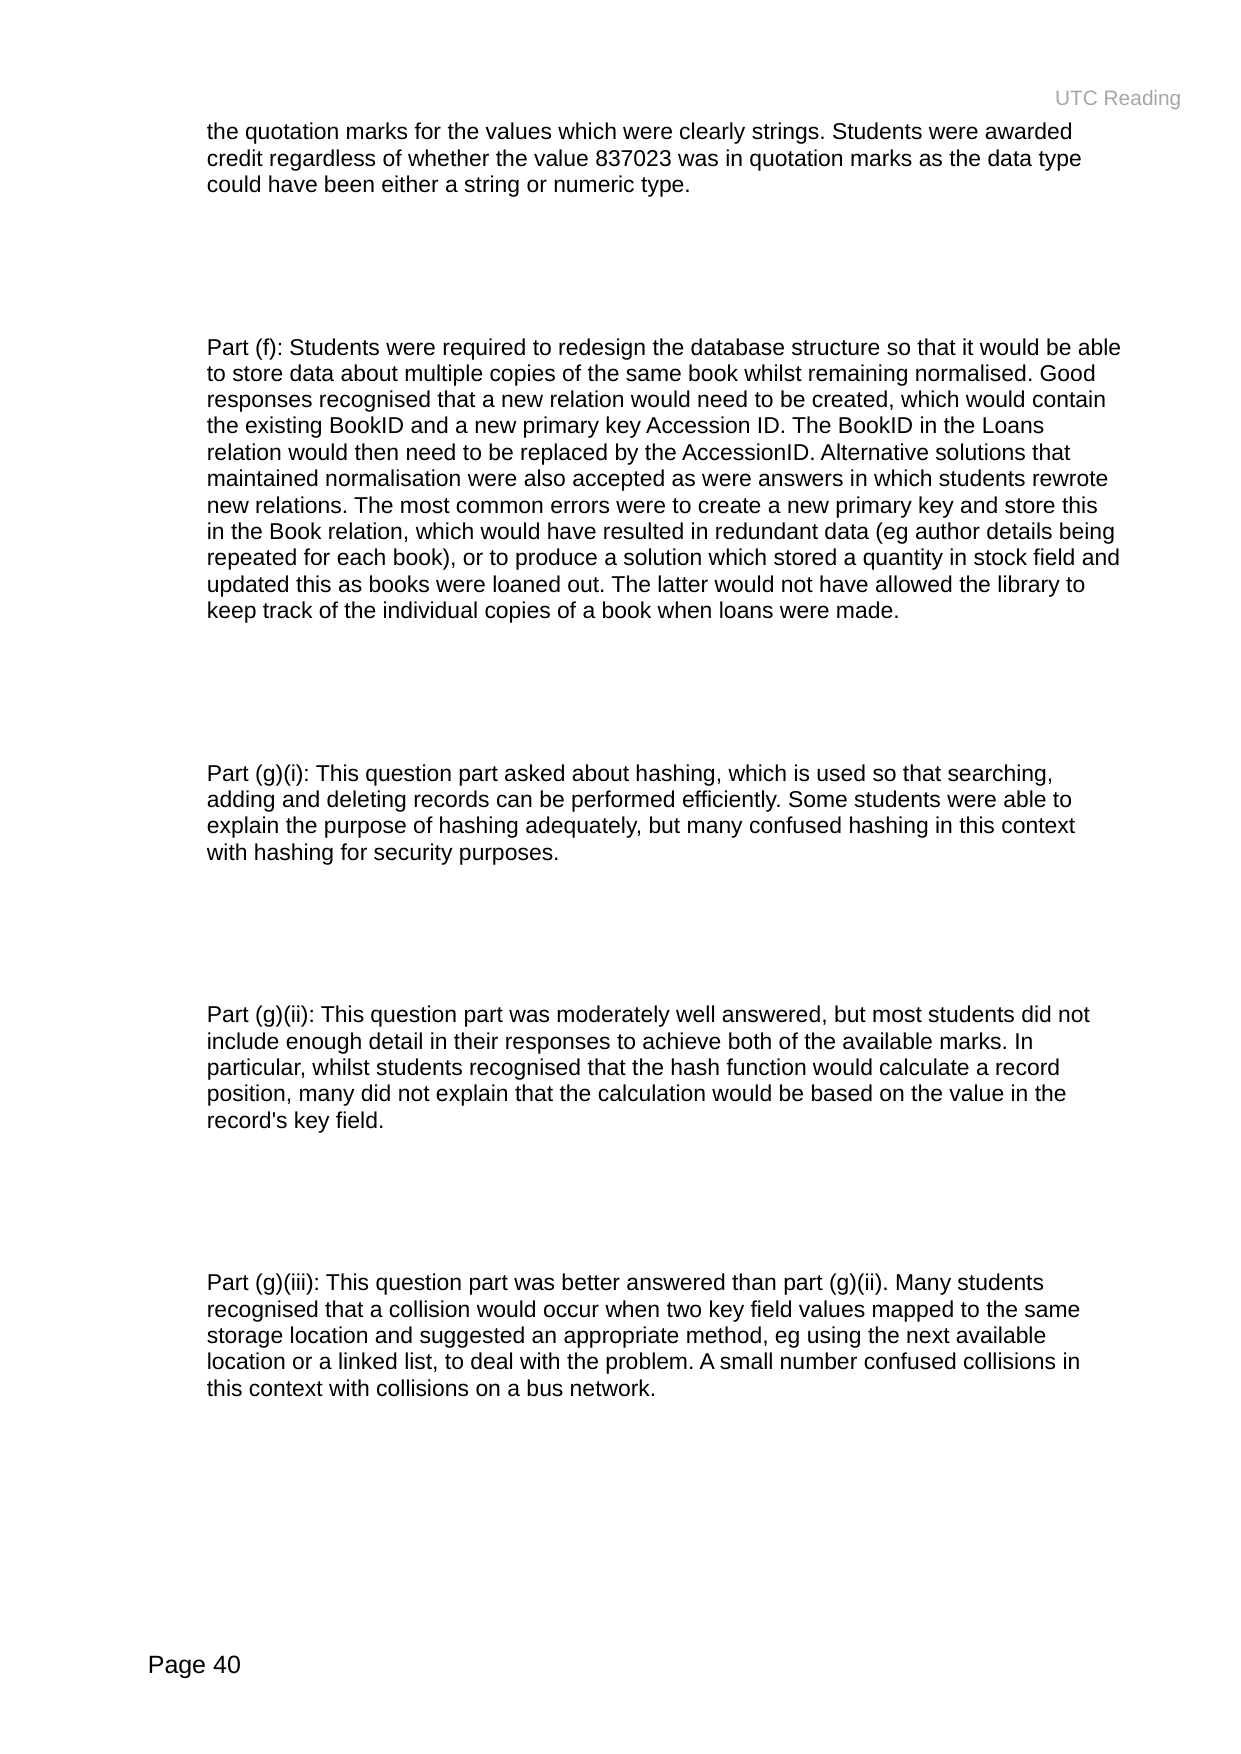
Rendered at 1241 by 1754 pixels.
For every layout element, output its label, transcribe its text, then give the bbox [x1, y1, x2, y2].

text Part (g)(ii): This question part was moderately well answered, but most students did not include enough detail in their responses to achieve both of the available marks. In particular, whilst students recognised that the hash function would calculate a record position, many did not explain that the calculation would be based on the value in the record's key field. [207, 1001, 1122, 1133]
text the quotation marks for the values which were clearly strings. Students were awarded credit regardless of whether the value 837023 was in quotation marks as the data type could have been either a string or numeric type. [207, 118, 1122, 197]
text Part (f): Students were required to redesign the database structure so that it would be able to store data about multiple copies of the same book whilst remaining normalised. Good responses recognised that a new relation would need to be created, which would contain the existing BookID and a new primary key Accession ID. The BookID in the Loans relation would then need to be replaced by the AccessionID. Alternative solutions that maintained normalisation were also accepted as were answers in which students rewrote new relations. The most common errors were to create a new primary key and store this in the Book relation, which would have resulted in redundant data (eg author details being repeated for each book), or to produce a solution which stored a quantity in stock field and updated this as books were loaned out. The latter would not have allowed the library to keep track of the individual copies of a book when loans were made. [207, 333, 1122, 623]
text Part (g)(i): This question part asked about hashing, which is used so that searching, adding and deleting records can be performed efficiently. Some students were able to explain the purpose of hashing adequately, but many confused hashing in this context with hashing for security purposes. [207, 759, 1122, 865]
text Part (g)(iii): This question part was better answered than part (g)(ii). Many students recognised that a collision would occur when two key field values mapped to the same storage location and suggested an appropriate method, eg using the next available location or a linked list, to deal with the problem. A small number confused collisions in this context with collisions on a bus network. [207, 1269, 1122, 1401]
